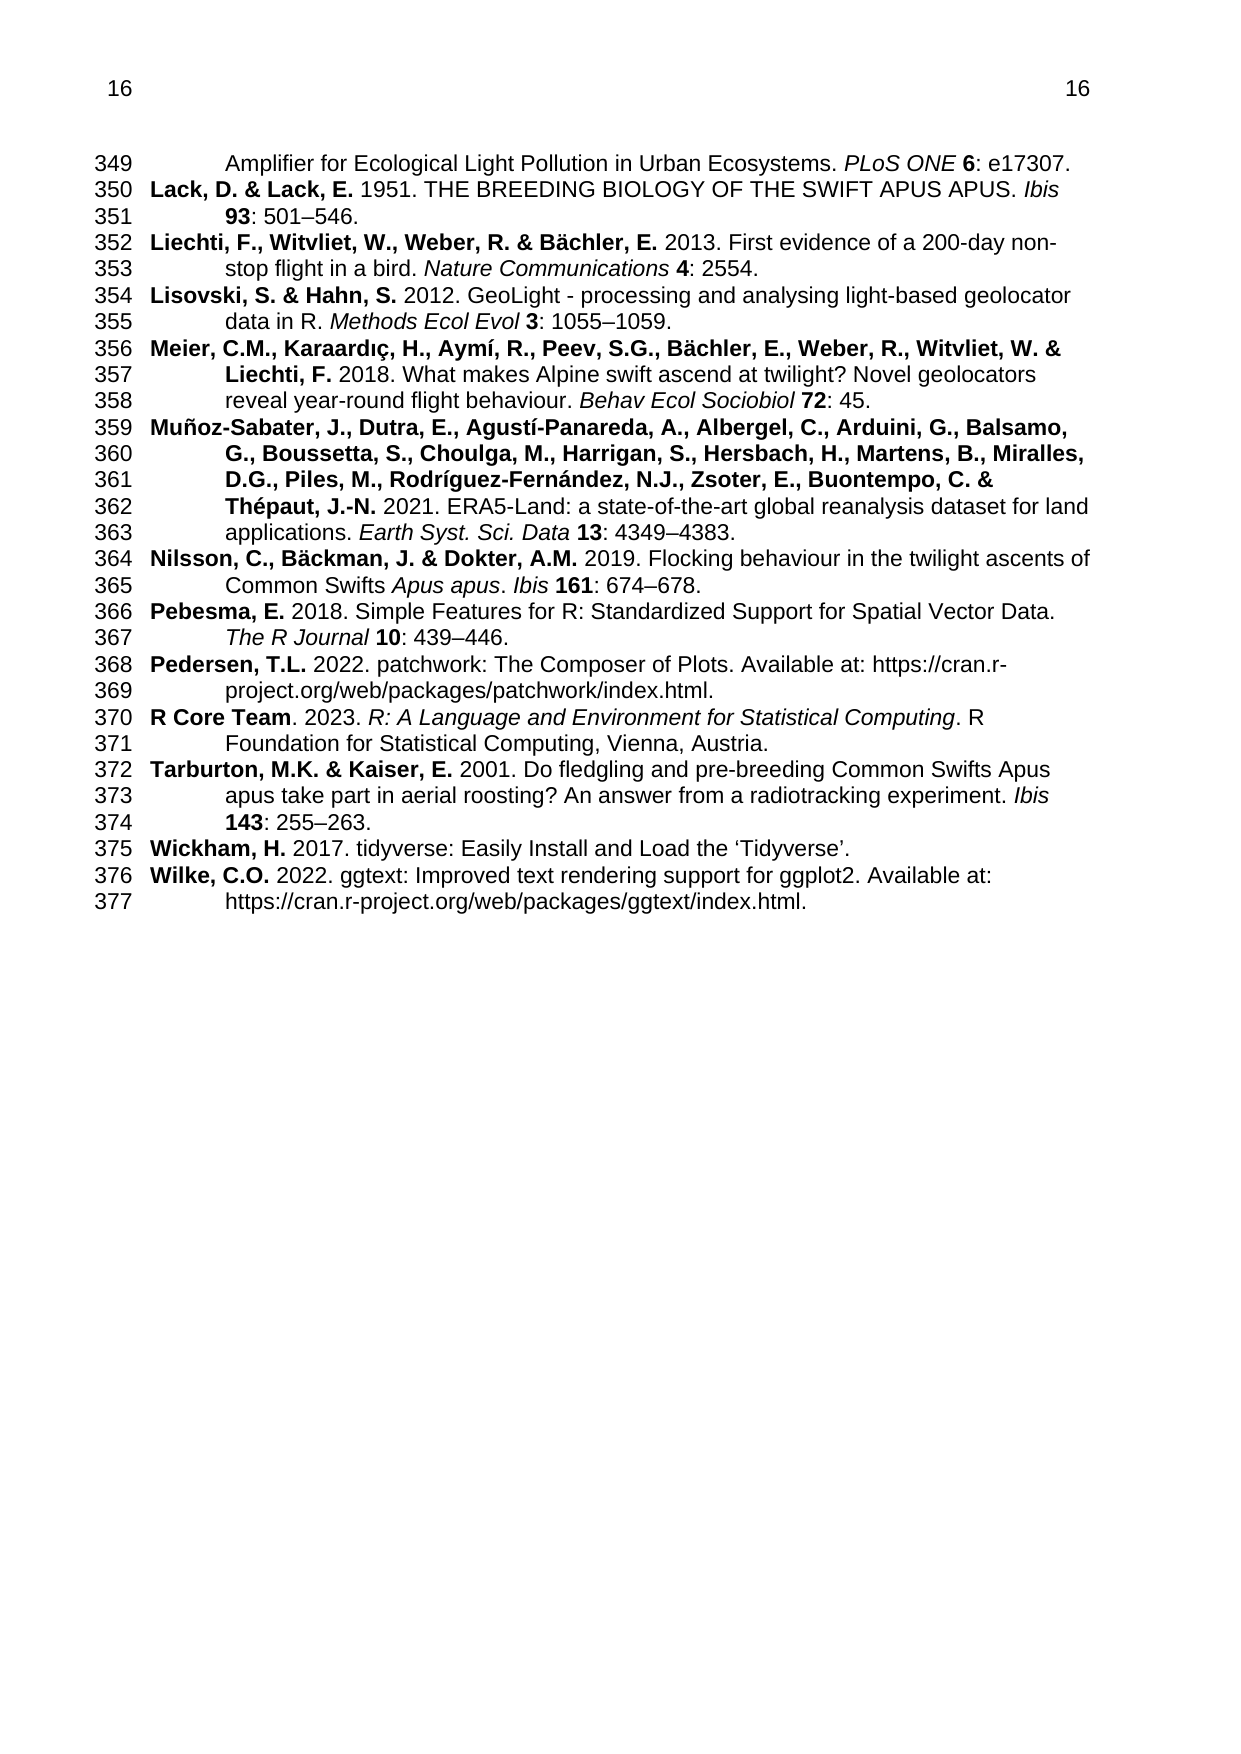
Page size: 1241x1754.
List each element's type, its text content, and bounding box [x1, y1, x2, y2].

text Tarburton, M.K. & Kaiser, E. 2001. Do fledgling and pre-breeding Common Swifts Apus apus take part in aerial roosting? An answer from a radiotracking experiment. Ibis 143: 255–263. [150, 756, 1090, 835]
text Lack, D. & Lack, E. 1951. THE BREEDING BIOLOGY OF THE SWIFT APUS APUS. Ibis 93: 501–546. [150, 176, 1090, 229]
text Muñoz-Sabater, J., Dutra, E., Agustí-Panareda, A., Albergel, C., Arduini, G., Balsamo, G., Boussetta, S., Choulga, M., Harrigan, S., Hersbach, H., Martens, B., Miralles, D.G., Piles, M., Rodríguez-Fernández, N.J., Zsoter, E., Buontempo, C. & Thépaut, J.-N. 2021. ERA5-Land: a state-of-the-art global reanalysis dataset for land applications. Earth Syst. Sci. Data 13: 4349–4383. [150, 413, 1090, 545]
text Lisovski, S. & Hahn, S. 2012. GeoLight - processing and analysing light-based geolocator data in R. Methods Ecol Evol 3: 1055–1059. [150, 282, 1090, 334]
text Amplifier for Ecological Light Pollution in Urban Ecosystems. PLoS ONE 6: e17307. [150, 150, 1090, 176]
text Liechti, F., Witvliet, W., Weber, R. & Bächler, E. 2013. First evidence of a 200-day non-stop flight in a bird. Nature Communications 4: 2554. [150, 229, 1090, 282]
text Nilsson, C., Bäckman, J. & Dokter, A.M. 2019. Flocking behaviour in the twilight ascents of Common Swifts Apus apus. Ibis 161: 674–678. [150, 545, 1090, 598]
text R Core Team. 2023. R: A Language and Environment for Statistical Computing. R Foundation for Statistical Computing, Vienna, Austria. [150, 703, 1090, 756]
text Wickham, H. 2017. tidyverse: Easily Install and Load the ‘Tidyverse’. [150, 835, 1090, 862]
text Pebesma, E. 2018. Simple Features for R: Standardized Support for Spatial Vector Data. The R Journal 10: 439–446. [150, 598, 1090, 651]
text Wilke, C.O. 2022. ggtext: Improved text rendering support for ggplot2. Available at: https://cran.r-project.org/web/packages/ggtext/index.html. [150, 862, 1090, 914]
text Pedersen, T.L. 2022. patchwork: The Composer of Plots. Available at: https://cran.r-project.org/web/packages/patchwork/index.html. [150, 651, 1090, 703]
text Meier, C.M., Karaardıç, H., Aymí, R., Peev, S.G., Bächler, E., Weber, R., Witvliet, W. & Liechti, F. 2018. What makes Alpine swift ascend at twilight? Novel geolocators reveal year-round flight behaviour. Behav Ecol Sociobiol 72: 45. [150, 334, 1090, 413]
